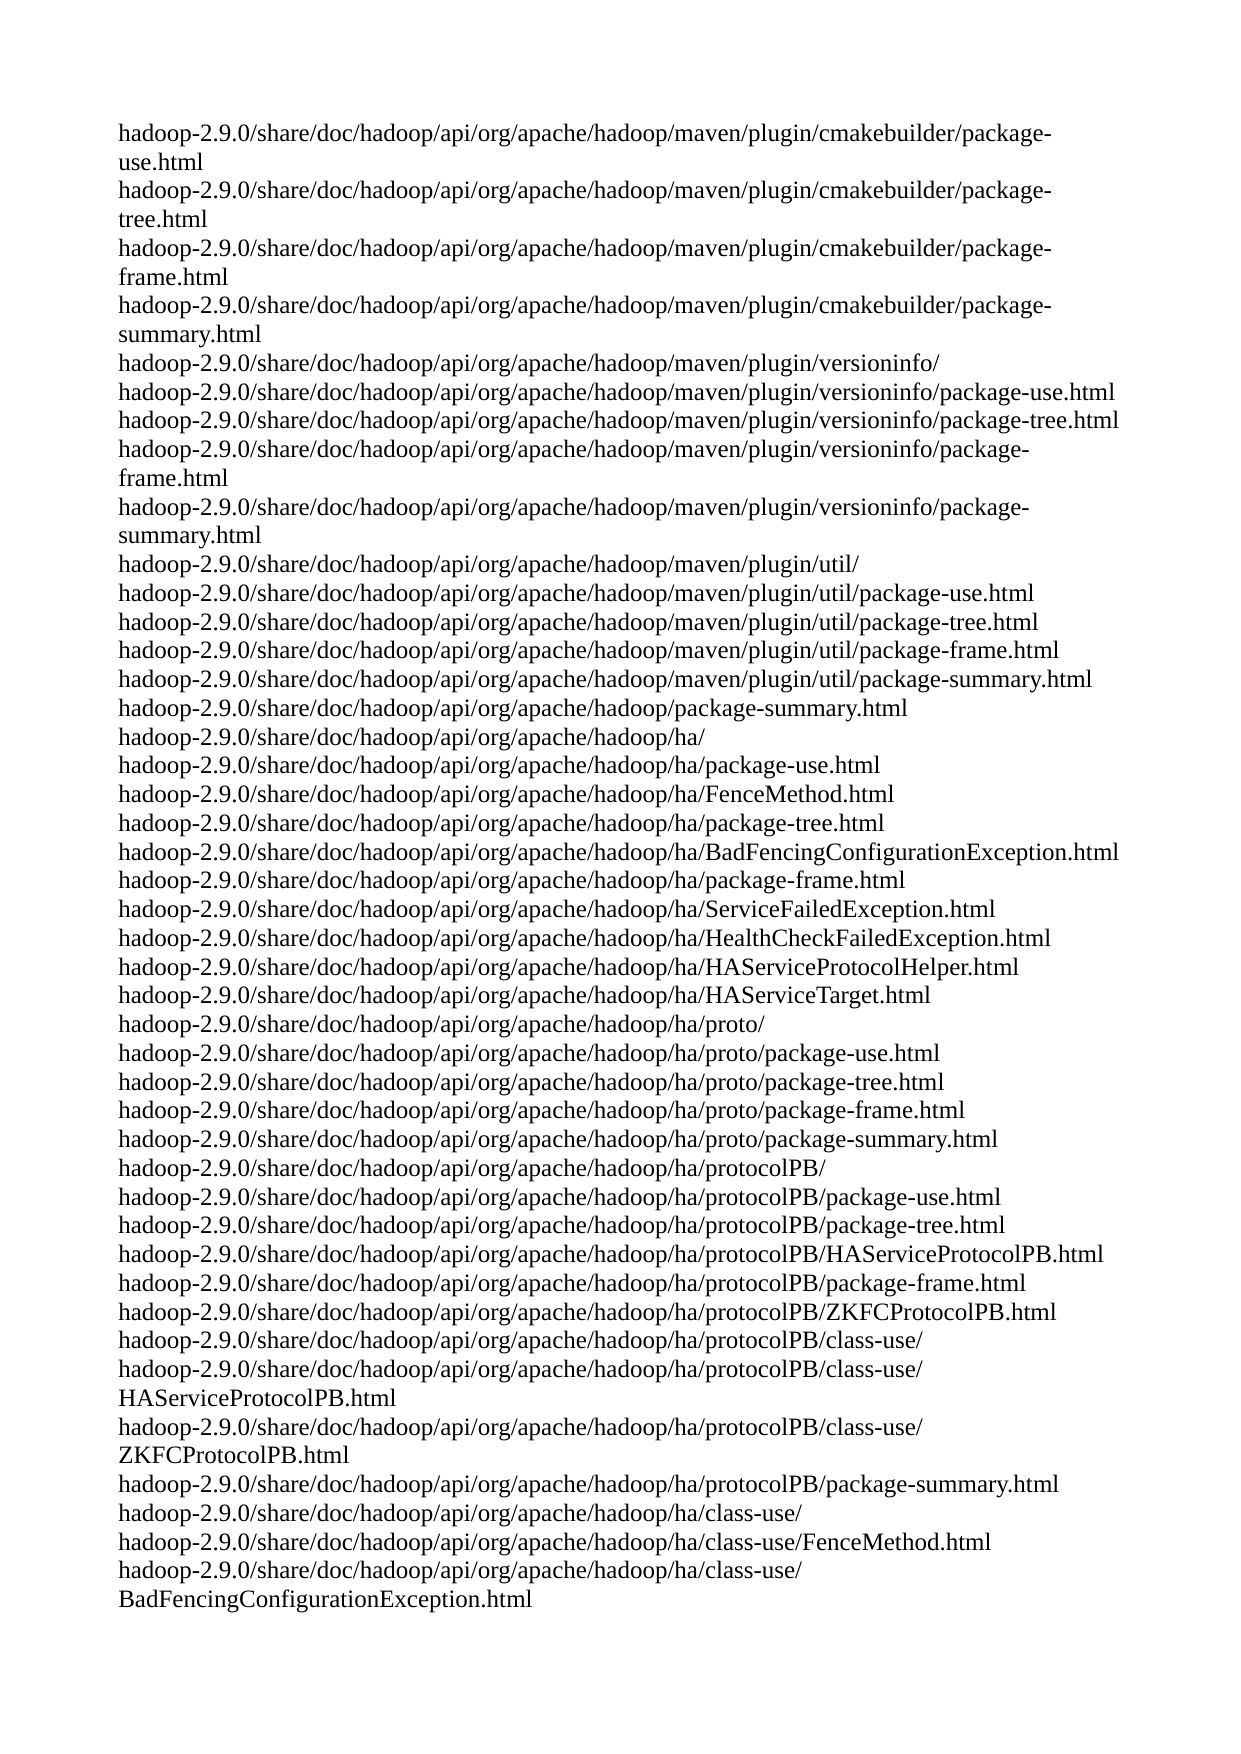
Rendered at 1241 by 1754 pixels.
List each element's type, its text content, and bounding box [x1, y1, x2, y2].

text hadoop-2.9.0/share/doc/hadoop/api/org/apache/hadoop/ha/package-use.html [118, 751, 1122, 779]
text hadoop-2.9.0/share/doc/hadoop/api/org/apache/hadoop/ha/proto/package-tree.html [118, 1067, 1122, 1096]
text hadoop-2.9.0/share/doc/hadoop/api/org/apache/hadoop/maven/plugin/versioninfo/package-use.html [118, 377, 1122, 406]
text hadoop-2.9.0/share/doc/hadoop/api/org/apache/hadoop/ha/HealthCheckFailedException.html [118, 923, 1122, 952]
text hadoop-2.9.0/share/doc/hadoop/api/org/apache/hadoop/ha/protocolPB/package-use.html [118, 1182, 1122, 1211]
text hadoop-2.9.0/share/doc/hadoop/api/org/apache/hadoop/ha/class-use/BadFencingConfigurationException.html [118, 1556, 1122, 1613]
text hadoop-2.9.0/share/doc/hadoop/api/org/apache/hadoop/ha/class-use/FenceMethod.html [118, 1527, 1122, 1556]
text hadoop-2.9.0/share/doc/hadoop/api/org/apache/hadoop/ha/protocolPB/package-summary.html [118, 1469, 1122, 1498]
text hadoop-2.9.0/share/doc/hadoop/api/org/apache/hadoop/ha/BadFencingConfigurationException.html [118, 837, 1122, 866]
text hadoop-2.9.0/share/doc/hadoop/api/org/apache/hadoop/ha/protocolPB/ZKFCProtocolPB.html [118, 1297, 1122, 1326]
text hadoop-2.9.0/share/doc/hadoop/api/org/apache/hadoop/ha/class-use/ [118, 1498, 1122, 1527]
text hadoop-2.9.0/share/doc/hadoop/api/org/apache/hadoop/maven/plugin/versioninfo/ [118, 348, 1122, 377]
text hadoop-2.9.0/share/doc/hadoop/api/org/apache/hadoop/maven/plugin/versioninfo/package-frame.html [118, 434, 1122, 492]
text hadoop-2.9.0/share/doc/hadoop/api/org/apache/hadoop/ha/FenceMethod.html [118, 779, 1122, 808]
text hadoop-2.9.0/share/doc/hadoop/api/org/apache/hadoop/ha/package-tree.html [118, 808, 1122, 837]
text hadoop-2.9.0/share/doc/hadoop/api/org/apache/hadoop/ha/proto/package-summary.html [118, 1124, 1122, 1153]
text hadoop-2.9.0/share/doc/hadoop/api/org/apache/hadoop/ha/HAServiceProtocolHelper.html [118, 952, 1122, 981]
text hadoop-2.9.0/share/doc/hadoop/api/org/apache/hadoop/ha/package-frame.html [118, 866, 1122, 894]
text hadoop-2.9.0/share/doc/hadoop/api/org/apache/hadoop/package-summary.html [118, 693, 1122, 722]
text hadoop-2.9.0/share/doc/hadoop/api/org/apache/hadoop/maven/plugin/util/package-tree.html [118, 607, 1122, 636]
text hadoop-2.9.0/share/doc/hadoop/api/org/apache/hadoop/ha/HAServiceTarget.html [118, 981, 1122, 1009]
text hadoop-2.9.0/share/doc/hadoop/api/org/apache/hadoop/maven/plugin/versioninfo/package-tree.html [118, 406, 1122, 434]
text hadoop-2.9.0/share/doc/hadoop/api/org/apache/hadoop/ha/proto/package-use.html [118, 1038, 1122, 1067]
text hadoop-2.9.0/share/doc/hadoop/api/org/apache/hadoop/ha/protocolPB/class-use/HAServiceProtocolPB.html [118, 1354, 1122, 1412]
text hadoop-2.9.0/share/doc/hadoop/api/org/apache/hadoop/ha/ [118, 722, 1122, 751]
text hadoop-2.9.0/share/doc/hadoop/api/org/apache/hadoop/ha/proto/package-frame.html [118, 1096, 1122, 1124]
text hadoop-2.9.0/share/doc/hadoop/api/org/apache/hadoop/ha/protocolPB/ [118, 1153, 1122, 1182]
text hadoop-2.9.0/share/doc/hadoop/api/org/apache/hadoop/ha/protocolPB/class-use/ [118, 1326, 1122, 1354]
text hadoop-2.9.0/share/doc/hadoop/api/org/apache/hadoop/maven/plugin/versioninfo/package-summary.html [118, 492, 1122, 549]
text hadoop-2.9.0/share/doc/hadoop/api/org/apache/hadoop/maven/plugin/util/ [118, 549, 1122, 578]
text hadoop-2.9.0/share/doc/hadoop/api/org/apache/hadoop/ha/protocolPB/package-frame.html [118, 1268, 1122, 1297]
text hadoop-2.9.0/share/doc/hadoop/api/org/apache/hadoop/maven/plugin/cmakebuilder/package-use.html [118, 118, 1122, 176]
text hadoop-2.9.0/share/doc/hadoop/api/org/apache/hadoop/ha/protocolPB/package-tree.html [118, 1211, 1122, 1239]
text hadoop-2.9.0/share/doc/hadoop/api/org/apache/hadoop/ha/proto/ [118, 1009, 1122, 1038]
text hadoop-2.9.0/share/doc/hadoop/api/org/apache/hadoop/maven/plugin/cmakebuilder/package-tree.html [118, 176, 1122, 233]
text hadoop-2.9.0/share/doc/hadoop/api/org/apache/hadoop/maven/plugin/util/package-frame.html [118, 636, 1122, 664]
text hadoop-2.9.0/share/doc/hadoop/api/org/apache/hadoop/maven/plugin/cmakebuilder/package-summary.html [118, 291, 1122, 348]
text hadoop-2.9.0/share/doc/hadoop/api/org/apache/hadoop/ha/protocolPB/class-use/ZKFCProtocolPB.html [118, 1412, 1122, 1469]
text hadoop-2.9.0/share/doc/hadoop/api/org/apache/hadoop/maven/plugin/util/package-summary.html [118, 664, 1122, 693]
text hadoop-2.9.0/share/doc/hadoop/api/org/apache/hadoop/maven/plugin/cmakebuilder/package-frame.html [118, 233, 1122, 291]
text hadoop-2.9.0/share/doc/hadoop/api/org/apache/hadoop/ha/protocolPB/HAServiceProtocolPB.html [118, 1239, 1122, 1268]
text hadoop-2.9.0/share/doc/hadoop/api/org/apache/hadoop/ha/ServiceFailedException.html [118, 894, 1122, 923]
text hadoop-2.9.0/share/doc/hadoop/api/org/apache/hadoop/maven/plugin/util/package-use.html [118, 578, 1122, 607]
